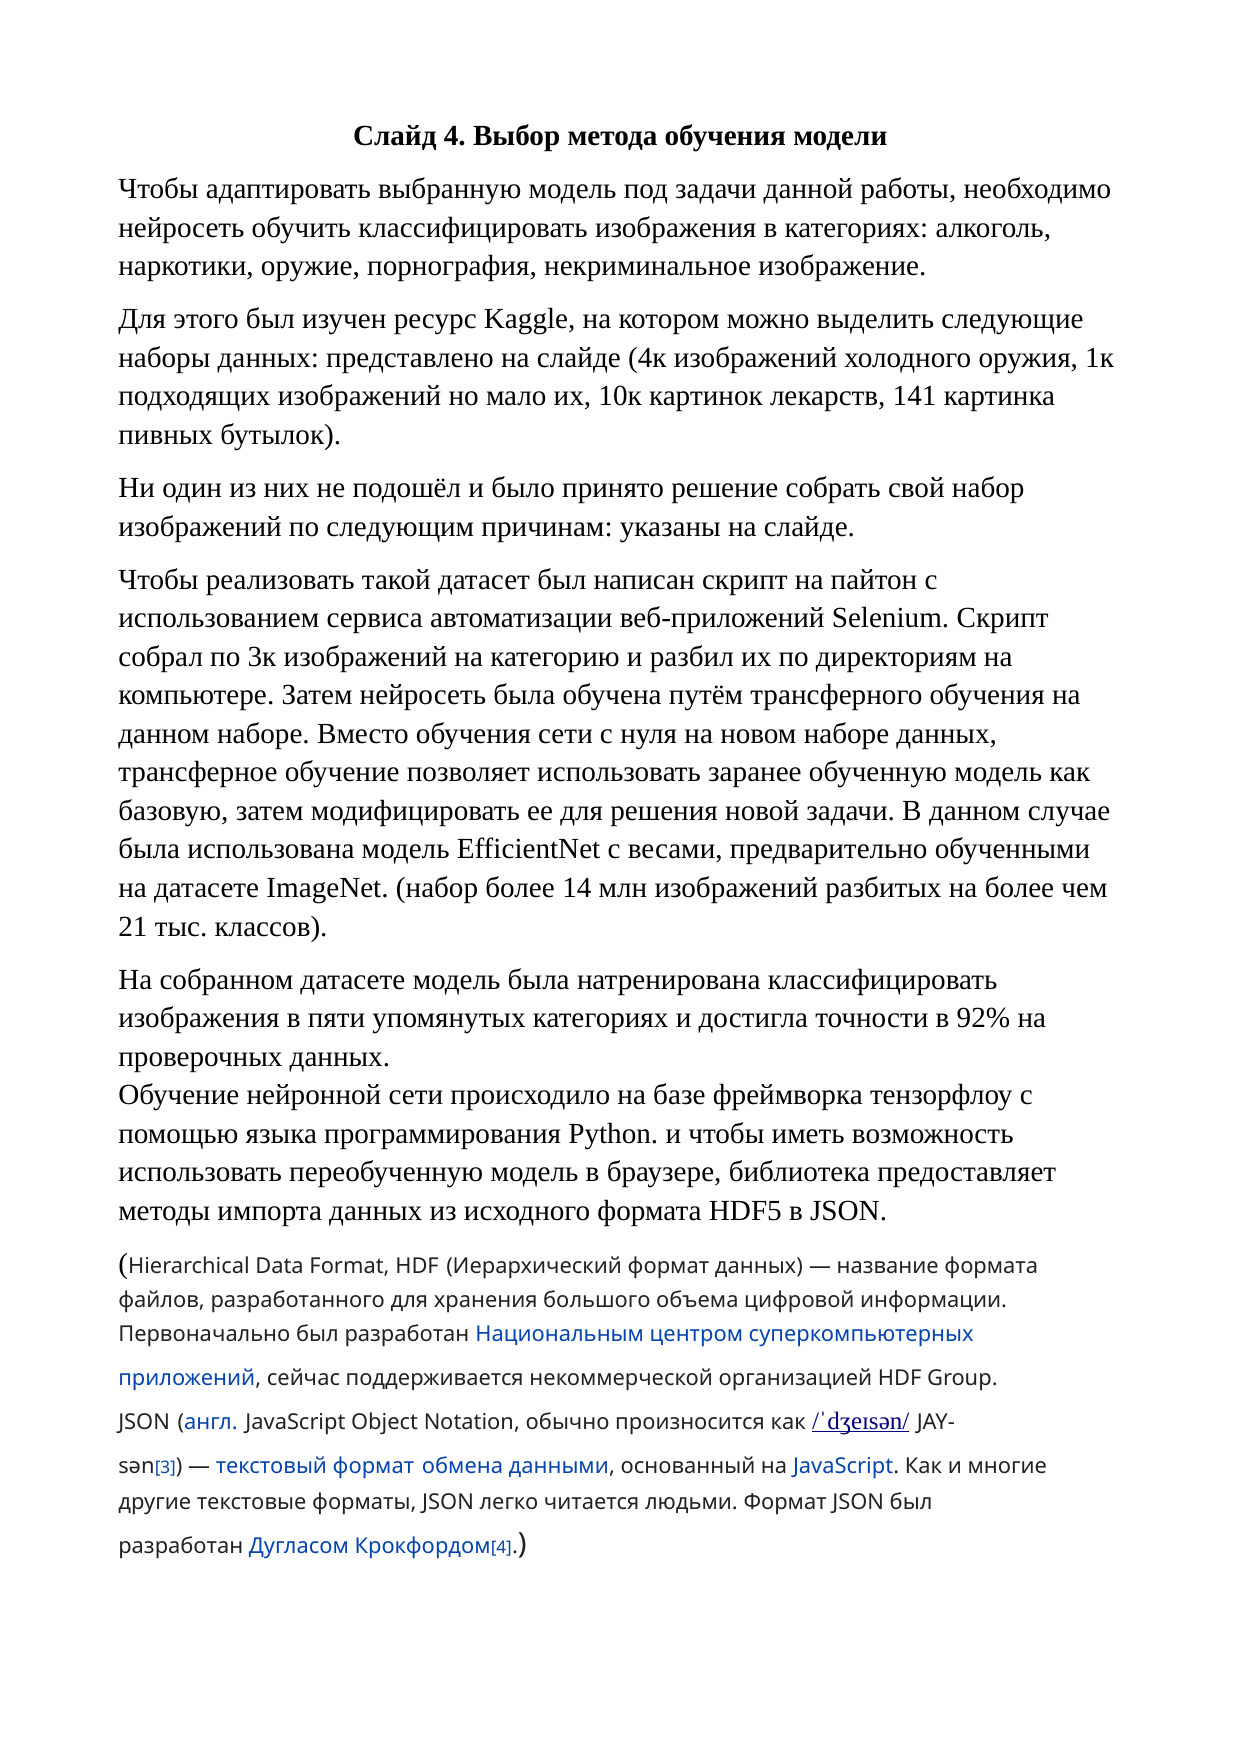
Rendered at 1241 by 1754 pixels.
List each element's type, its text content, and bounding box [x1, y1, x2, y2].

text На собранном датасете модель была натренирована классифицировать изображения в пяти упомянутых категориях и достигла точности в 92% на проверочных данных. Обучение нейронной сети происходило на базе фреймворка тензорфлоу с помощью языка программирования Python. и чтобы иметь возможность использовать переобученную модель в браузере, библиотека предоставляет методы импорта данных из исходного формата HDF5 в JSON. [118, 962, 1122, 1227]
text Слайд 4. Выбор метода обучения модели [118, 118, 1122, 152]
text Чтобы адаптировать выбранную модель под задачи данной работы, необходимо нейросеть обучить классифицировать изображения в категориях: алкоголь, наркотики, оружие, порнография, некриминальное изображение. [118, 171, 1122, 282]
text Чтобы реализовать такой датасет был написан скрипт на пайтон с использованием сервиса автоматизации веб-приложений Selenium. Скрипт собрал по 3к изображений на категорию и разбил их по директориям на компьютере. Затем нейросеть была обучена путём трансферного обучения на данном наборе. Вместо обучения сети с нуля на новом наборе данных, трансферное обучение позволяет использовать заранее обученную модель как базовую, затем модифицировать ее для решения новой задачи. В данном случае была использована модель EfficientNet с весами, предварительно обученными на датасете ImageNet. (набор более 14 млн изображений разбитых на более чем 21 тыс. классов). [118, 562, 1122, 942]
text (Hierarchical Data Format, HDF (Иерархический формат данных) — название формата файлов, разработанного для хранения большого объема цифровой информации. Первоначально был разработан Национальным центром суперкомпьютерных приложений, сейчас поддерживается некоммерческой организацией HDF Group. JSON (англ. JavaScript Object Notation, обычно произносится как /ˈdʒeɪsən/ JAY-sən[3]) — текстовый формат обмена данными, основанный на JavaScript. Как и многие другие текстовые форматы, JSON легко читается людьми. Формат JSON был разработан Дугласом Крокфордом[4].) [118, 1246, 1122, 1562]
text Для этого был изучен ресурс Kaggle, на котором можно выделить следующие наборы данных: представлено на слайде (4к изображений холодного оружия, 1к подходящих изображений но мало их, 10к картинок лекарств, 141 картинка пивных бутылок). [118, 301, 1122, 451]
text Ни один из них не подошёл и было принято решение собрать свой набор изображений по следующим причинам: указаны на слайде. [118, 470, 1122, 542]
